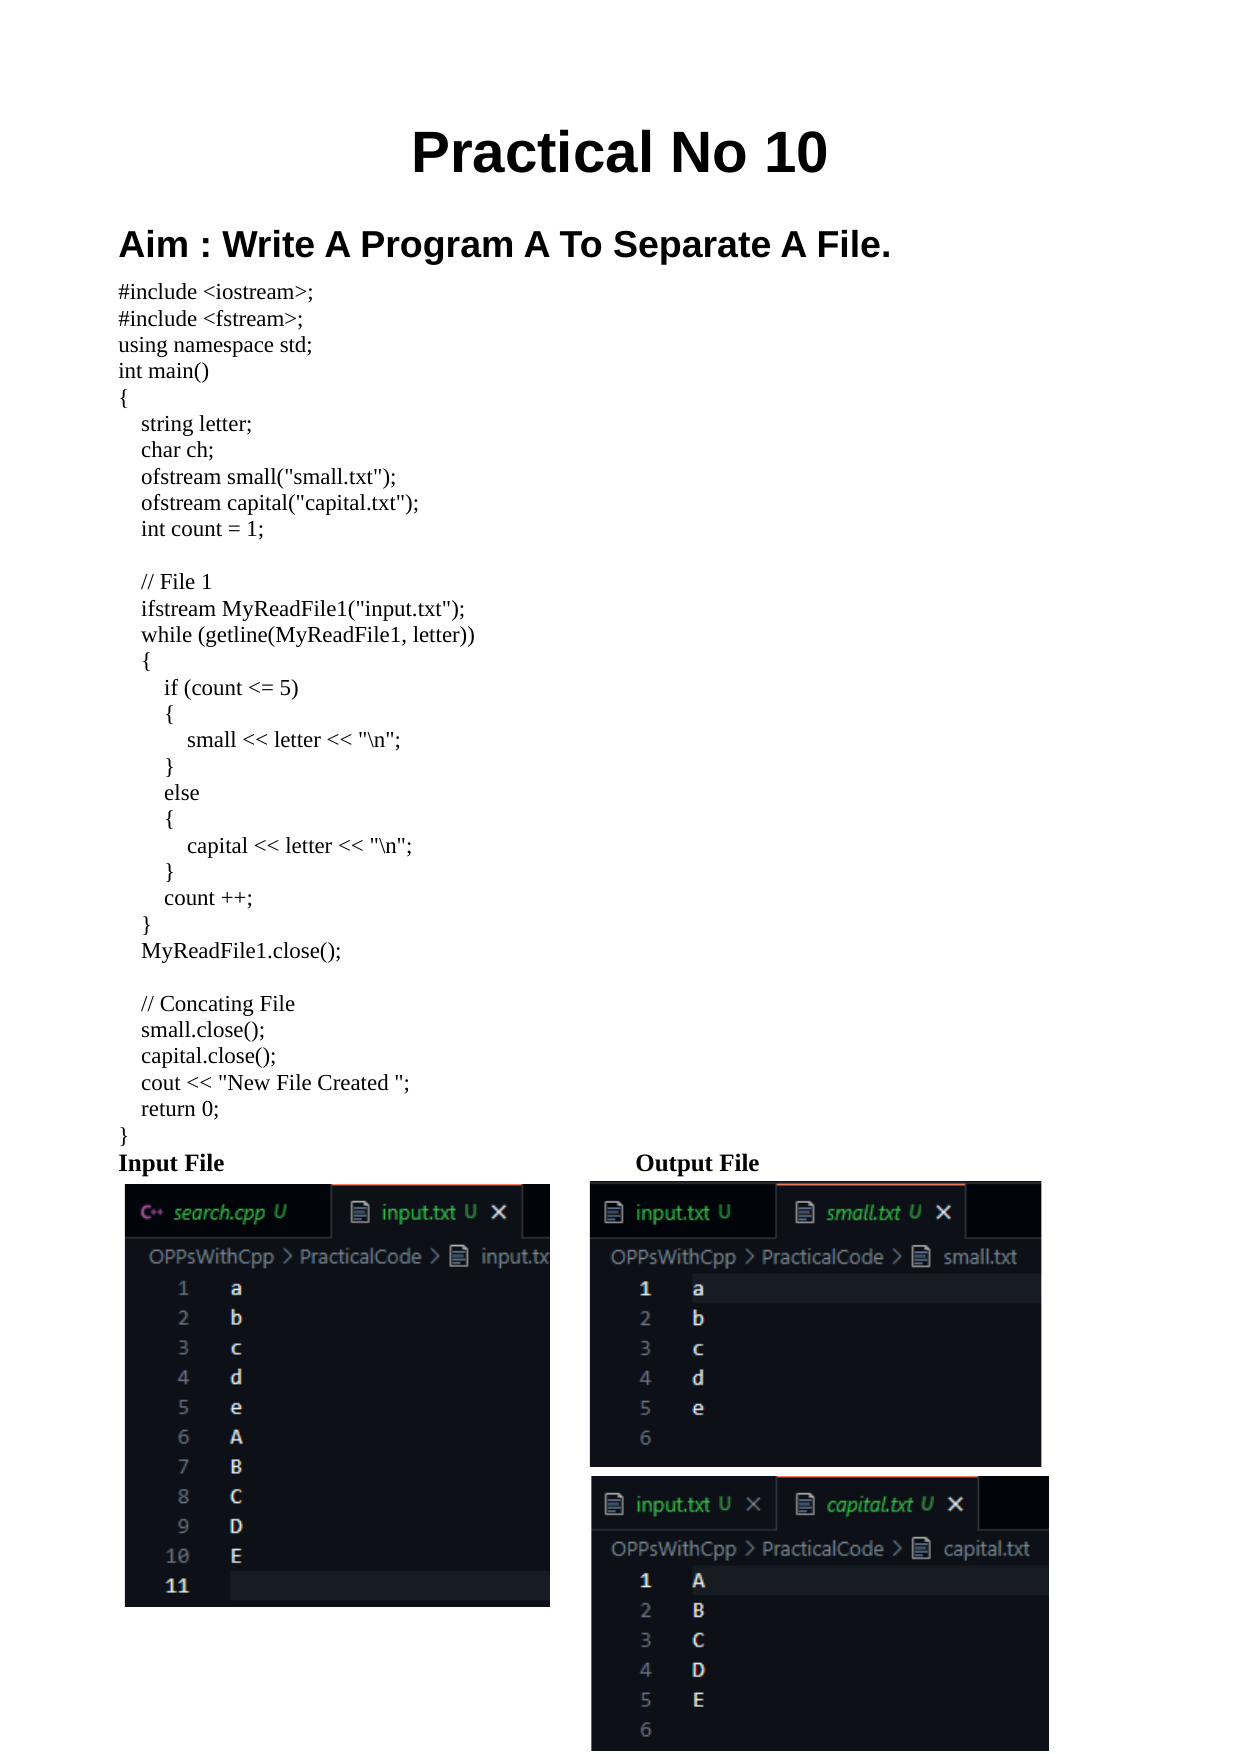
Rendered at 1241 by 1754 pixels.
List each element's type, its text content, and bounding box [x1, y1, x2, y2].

text cout << "New File Created "; [118, 1069, 1122, 1095]
text Input File Output File [118, 1148, 1122, 1177]
text int main() [118, 357, 1122, 384]
text } [118, 911, 1122, 937]
text } [118, 753, 1122, 779]
picture [589, 1181, 1042, 1467]
title Practical No 10 [118, 118, 1122, 185]
subtitle Aim : Write A Program A To Separate A File. [118, 223, 1122, 266]
text while (getline(MyReadFile1, letter)) [118, 621, 1122, 647]
picture [124, 1184, 550, 1607]
picture [591, 1476, 1049, 1751]
text ifstream MyReadFile1("input.txt"); [118, 594, 1122, 621]
text { [118, 805, 1122, 832]
text int count = 1; [118, 516, 1122, 542]
text return 0; [118, 1095, 1122, 1122]
text capital.close(); [118, 1043, 1122, 1069]
text char ch; [118, 436, 1122, 463]
text using namespace std; [118, 331, 1122, 357]
text if (count <= 5) [118, 674, 1122, 700]
text // Concating File [118, 990, 1122, 1016]
text #include <fstream>; [118, 305, 1122, 331]
text small << letter << "\n"; [118, 726, 1122, 753]
text #include <iostream>; [118, 278, 1122, 305]
text { [118, 700, 1122, 726]
text // File 1 [118, 568, 1122, 594]
text ofstream capital("capital.txt"); [118, 489, 1122, 516]
text small.close(); [118, 1016, 1122, 1043]
text count ++; [118, 884, 1122, 911]
text capital << letter << "\n"; [118, 832, 1122, 858]
text MyReadFile1.close(); [118, 937, 1122, 963]
text else [118, 779, 1122, 805]
text } [118, 858, 1122, 884]
text { [118, 384, 1122, 410]
text ofstream small("small.txt"); [118, 463, 1122, 489]
text } [118, 1122, 1122, 1148]
text string letter; [118, 410, 1122, 436]
text { [118, 647, 1122, 674]
